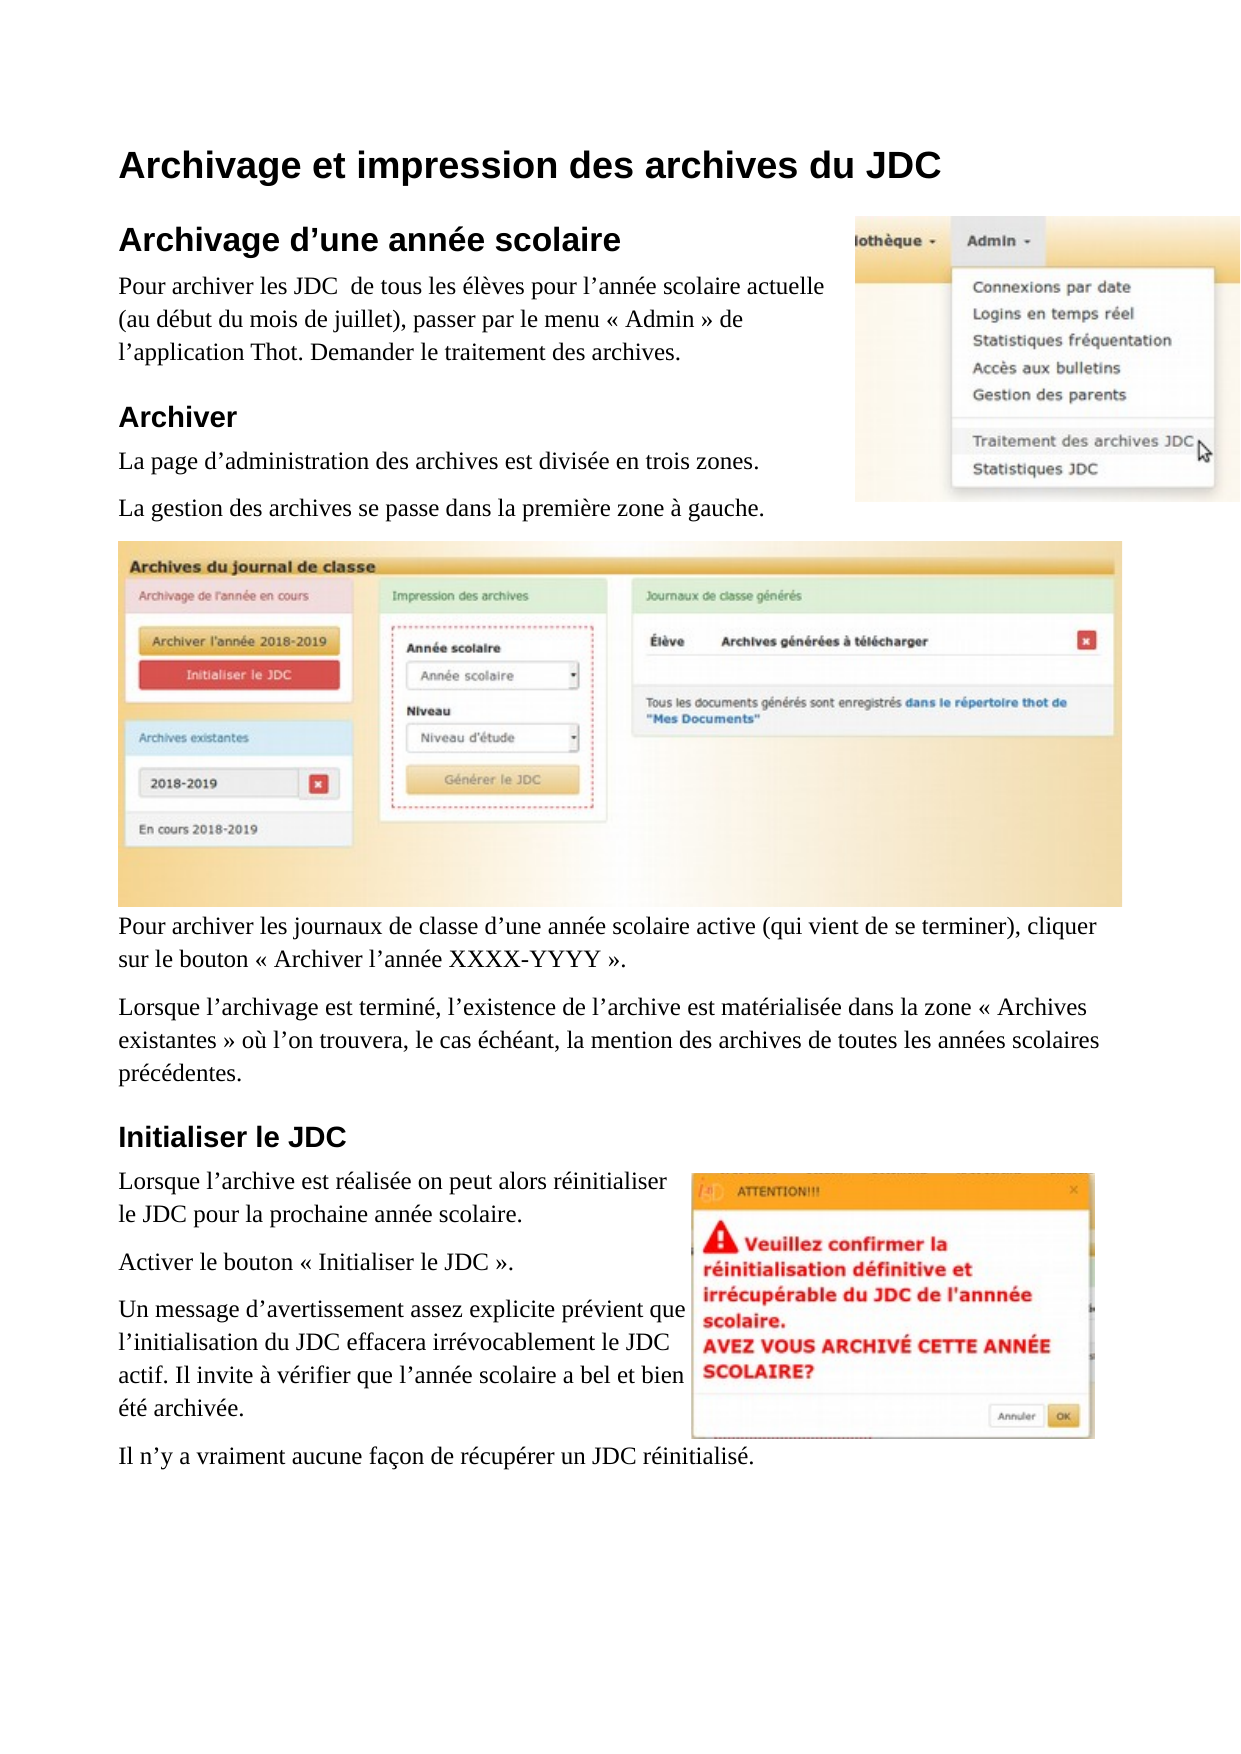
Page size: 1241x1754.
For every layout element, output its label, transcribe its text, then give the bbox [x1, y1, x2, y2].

text Pour archiver les journaux de classe d’une année scolaire active (qui vient de se terminer), cliquer sur le bouton « Archiver l’année XXXX-YYYY ». [118, 907, 1122, 973]
subtitle Archivage et impression des archives du JDC [118, 143, 1122, 187]
subtitle Initialiser le JDC [118, 1120, 1122, 1154]
picture [118, 541, 1123, 907]
text Activer le bouton « Initialiser le JDC ». [118, 1247, 691, 1276]
text La gestion des archives se passe dans la première zone à gauche. [118, 493, 1122, 522]
text Il n’y a vraiment aucune façon de récupérer un JDC réinitialisé. [118, 1441, 1122, 1470]
picture [855, 216, 1241, 502]
subtitle Archiver [118, 399, 855, 433]
text Lorsque l’archivage est terminé, l’existence de l’archive est matérialisée dans la zone « Archives existantes » où l’on trouvera, le cas échéant, la mention des archives de toutes les années scolaires précédentes. [118, 992, 1122, 1087]
text Lorsque l’archive est réalisée on peut alors réinitialiser le JDC pour la prochaine année scolaire. [118, 1166, 1122, 1228]
text Un message d’avertissement assez explicite prévient que l’initialisation du JDC effacera irrévocablement le JDC actif. Il invite à vérifier que l’année scolaire a bel et bien été archivée. [118, 1294, 691, 1422]
picture [691, 1173, 1095, 1439]
subtitle Archivage d’une année scolaire [118, 220, 855, 259]
text La page d’administration des archives est divisée en trois zones. [118, 446, 855, 474]
text Pour archiver les JDC de tous les élèves pour l’année scolaire actuelle (au début du mois de juillet), passer par le menu « Admin » de l’application Thot. Demander le traitement des archives. [118, 271, 855, 366]
